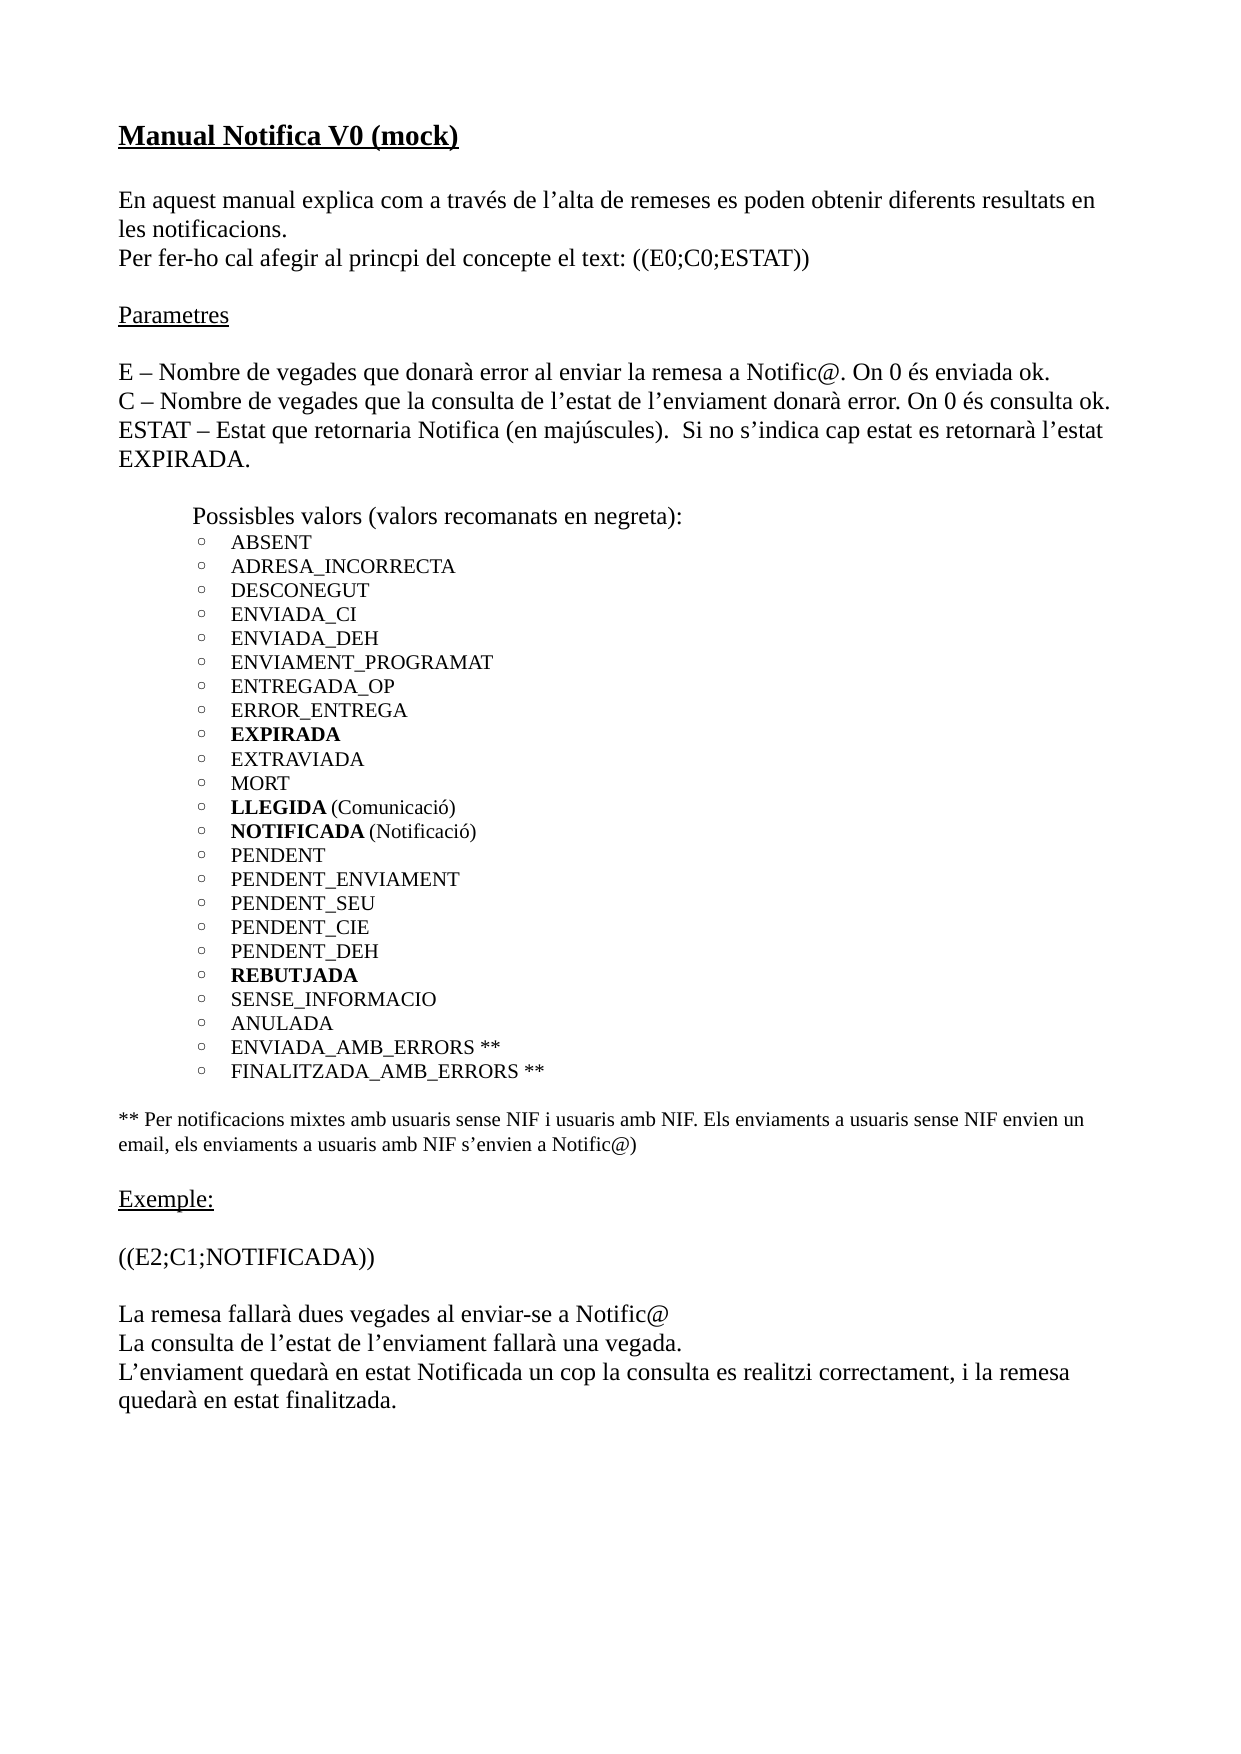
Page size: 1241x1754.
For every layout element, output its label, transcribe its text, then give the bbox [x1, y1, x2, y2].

list EXPIRADA [193, 722, 1122, 746]
list MORT [193, 771, 1122, 794]
list ENVIADA_DEH [193, 626, 1122, 650]
text En aquest manual explica com a través de l’alta de remeses es poden obtenir diferents resultats en les notificacions. [118, 185, 1122, 243]
text ((E2;C1;NOTIFICADA)) [118, 1242, 1122, 1271]
list PENDENT_DEH [193, 939, 1122, 963]
text Per fer-ho cal afegir al princpi del concepte el text: ((E0;C0;ESTAT)) [118, 243, 1122, 271]
list ADRESA_INCORRECTA [193, 554, 1122, 578]
list REBUTJADA [193, 963, 1122, 987]
list EXTRAVIADA [193, 746, 1122, 771]
list ERROR_ENTREGA [193, 698, 1122, 722]
text C – Nombre de vegades que la consulta de l’estat de l’enviament donarà error. On 0 és consulta ok. [118, 386, 1122, 415]
list ENVIADA_AMB_ERRORS ** [193, 1035, 1122, 1059]
text Exemple: [118, 1184, 1122, 1213]
text La remesa fallarà dues vegades al enviar-se a Notific@ [118, 1299, 1122, 1328]
list PENDENT [193, 843, 1122, 867]
text L’enviament quedarà en estat Notificada un cop la consulta es realitzi correctament, i la remesa quedarà en estat finalitzada. [118, 1357, 1122, 1414]
list ANULADA [193, 1011, 1122, 1035]
list PENDENT_SEU [193, 891, 1122, 915]
text Manual Notifica V0 (mock) [118, 118, 1122, 152]
list ENTREGADA_OP [193, 674, 1122, 698]
text Parametres [118, 300, 1122, 329]
text ** Per notificacions mixtes amb usuaris sense NIF i usuaris amb NIF. Els enviaments a usuaris sense NIF envien un email, els enviaments a usuaris amb NIF s’envien a Notific@) [118, 1083, 1122, 1156]
list ENVIAMENT_PROGRAMAT [193, 650, 1122, 674]
text Possisbles valors (valors recomanats en negreta): [118, 501, 1122, 530]
list PENDENT_CIE [193, 915, 1122, 939]
list FINALITZADA_AMB_ERRORS ** [193, 1059, 1122, 1083]
list NOTIFICADA (Notificació) [193, 819, 1122, 843]
text ESTAT – Estat que retornaria Notifica (en majúscules). Si no s’indica cap estat es retornarà l’estat EXPIRADA. [118, 415, 1122, 501]
list PENDENT_ENVIAMENT [193, 867, 1122, 891]
text La consulta de l’estat de l’enviament fallarà una vegada. [118, 1328, 1122, 1357]
list DESCONEGUT [193, 578, 1122, 602]
list LLEGIDA (Comunicació) [193, 794, 1122, 819]
list ENVIADA_CI [193, 602, 1122, 626]
list SENSE_INFORMACIO [193, 987, 1122, 1011]
text E – Nombre de vegades que donarà error al enviar la remesa a Notific@. On 0 és enviada ok. [118, 357, 1122, 386]
list ABSENT [193, 530, 1122, 554]
